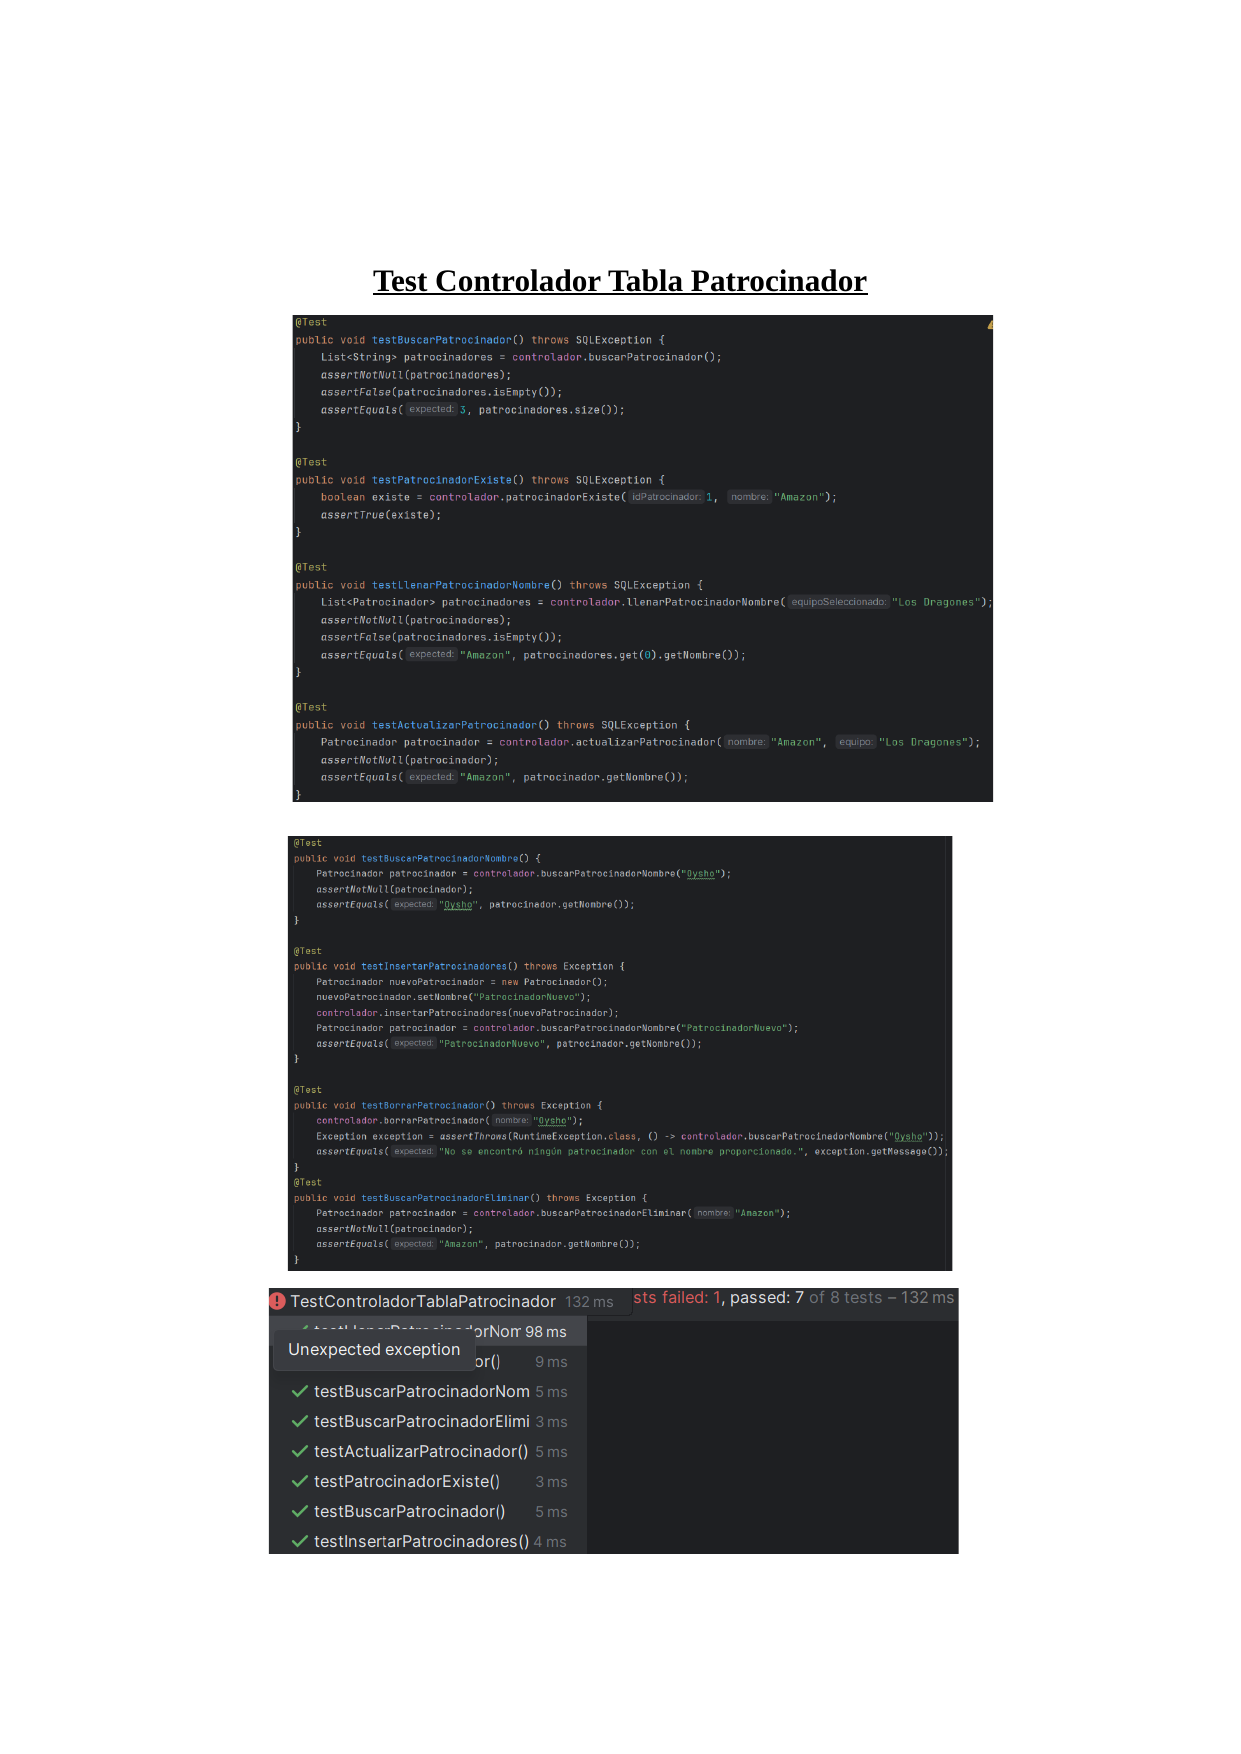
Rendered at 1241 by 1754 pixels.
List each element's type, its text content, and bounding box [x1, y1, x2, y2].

text Test Controlador Tabla Patrocinador [118, 262, 1122, 298]
picture [268, 1288, 959, 1554]
picture [292, 315, 994, 802]
picture [287, 836, 953, 1271]
